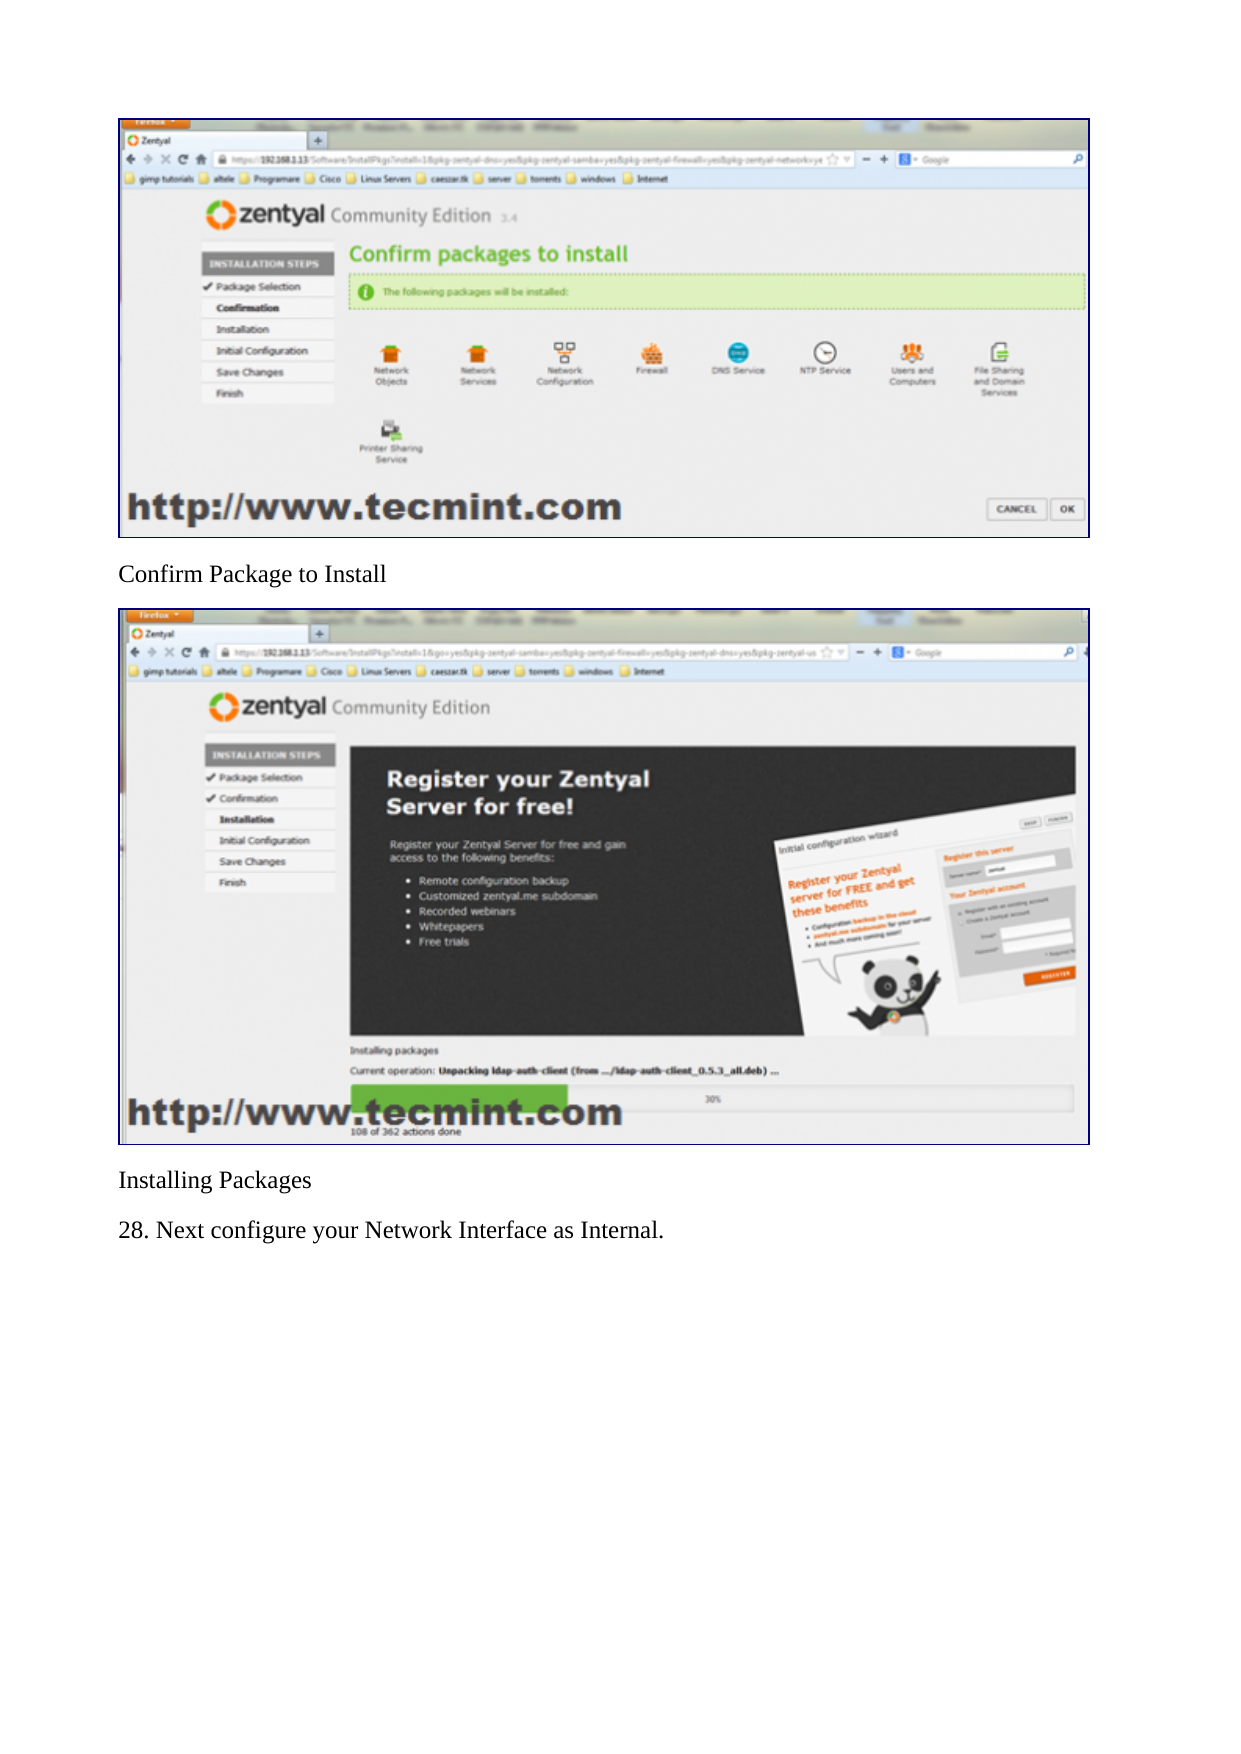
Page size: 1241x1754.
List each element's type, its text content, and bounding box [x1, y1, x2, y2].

text Confirm Package to Install [118, 559, 1122, 587]
text Installing Packages [118, 1166, 1122, 1194]
picture [120, 120, 1088, 537]
picture [120, 610, 1088, 1144]
text 28. Next configure your Network Interface as Internal. [118, 1215, 1122, 1243]
